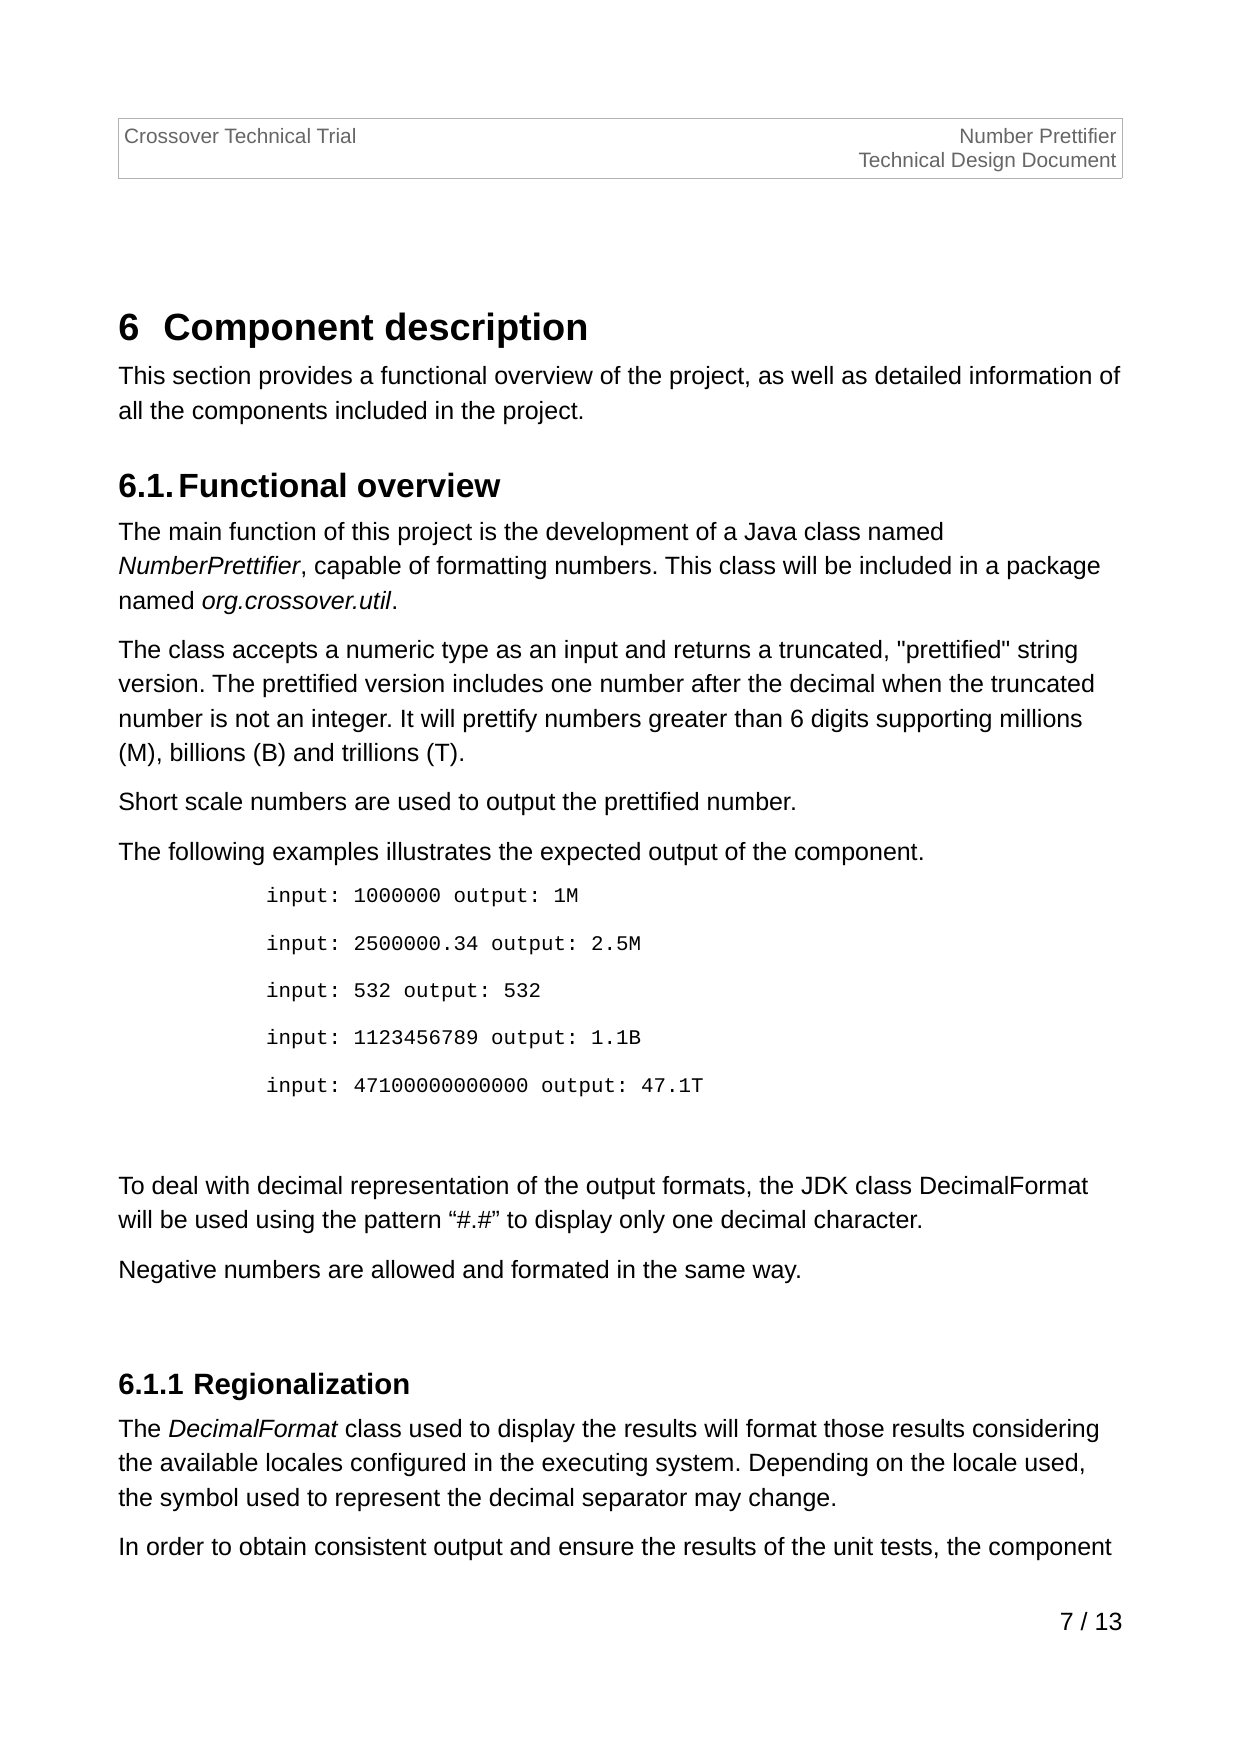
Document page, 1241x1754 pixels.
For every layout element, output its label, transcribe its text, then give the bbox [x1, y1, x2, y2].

text The DecimalFormat class used to display the results will format those results considering the available locales configured in the executing system. Depending on the locale used, the symbol used to represent the decimal separator may change. [118, 1413, 1122, 1511]
text The main function of this project is the development of a Java class named NumberPrettifier, capable of formatting numbers. This class will be included in a package named org.crossover.util. [118, 517, 1122, 614]
subtitle Regionalization [118, 1367, 1122, 1401]
text To deal with decimal representation of the output formats, the JDK class DecimalFormat will be used using the pattern “#.#” to display only one decimal character. [118, 1171, 1122, 1234]
text This section provides a functional overview of the project, as well as detailed information of all the components included in the project. [118, 361, 1122, 424]
subtitle Functional overview [118, 466, 1122, 504]
subtitle Component description [118, 305, 1122, 349]
text input: 532 output: 532 [118, 980, 1122, 1004]
text input: 1000000 output: 1M [118, 886, 1122, 909]
text Short scale numbers are used to output the prettified number. [118, 787, 1122, 816]
text input: 1123456789 output: 1.1B [118, 1027, 1122, 1051]
text The class accepts a numeric type as an input and returns a truncated, "prettified" string version. The prettified version includes one number after the decimal when the truncated number is not an integer. It will prettify numbers greater than 6 digits supporting millions (M), billions (B) and trillions (T). [118, 635, 1122, 767]
text input: 47100000000000 output: 47.1T [118, 1075, 1122, 1098]
text input: 2500000.34 output: 2.5M [118, 933, 1122, 956]
text The following examples illustrates the expected output of the component. [118, 836, 1122, 865]
text In order to obtain consistent output and ensure the results of the unit tests, the component [118, 1532, 1122, 1560]
text Negative numbers are allowed and formated in the same way. [118, 1254, 1122, 1283]
